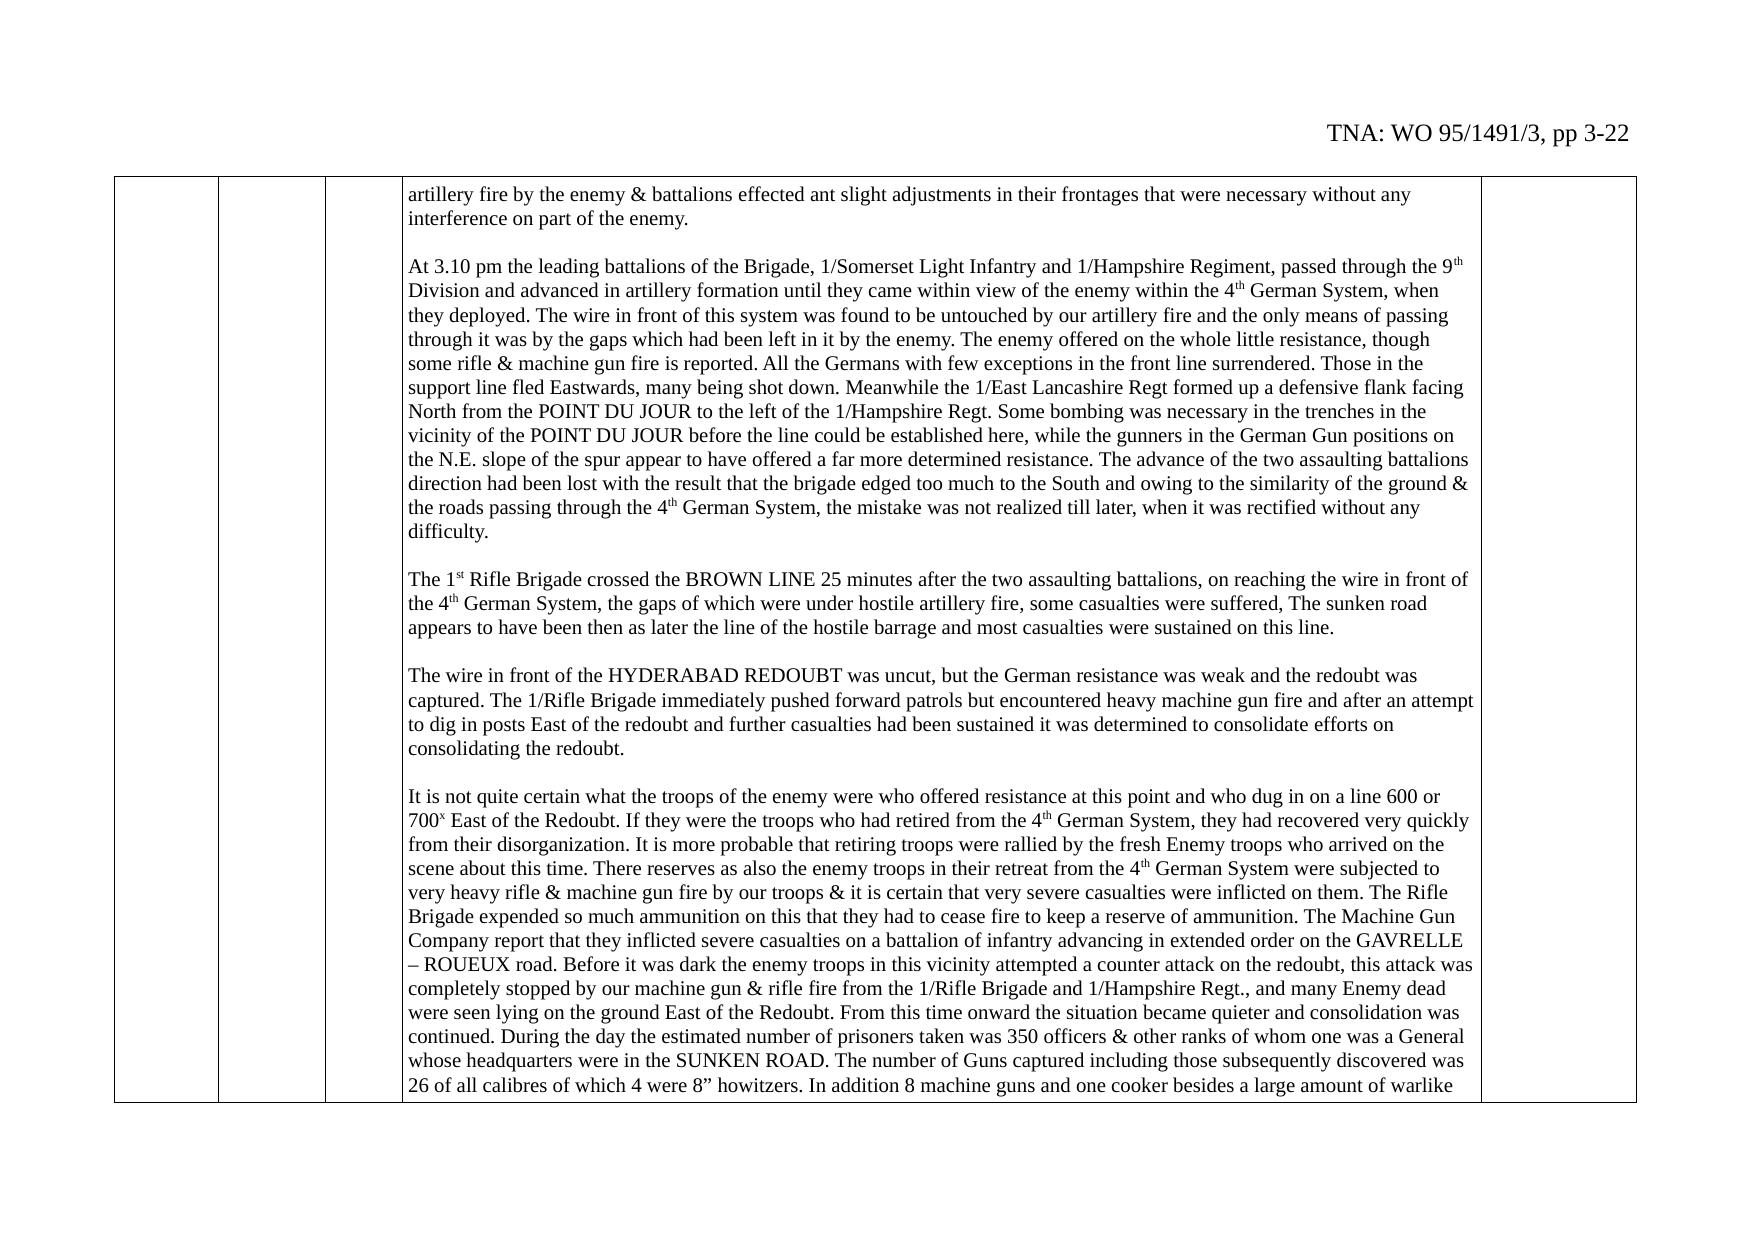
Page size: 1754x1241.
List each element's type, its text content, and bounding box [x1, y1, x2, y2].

table_cell [219, 177, 325, 1102]
table_cell [326, 177, 402, 1102]
table_cell [115, 177, 218, 1102]
table_cell artillery fire by the enemy & battalions effected ant slight adjustments in their frontages that were necessary without any interference on part of the enemy. At 3.10 pm the leading battalions of the Brigade, 1/Somerset Light Infantry and 1/Hampshire Regiment, passed through the 9th Division and advanced in artillery formation until they came within view of the enemy within the 4th German System, when they deployed. The wire in front of this system was found to be untouched by our artillery fire and the only means of passing through it was by the gaps which had been left in it by the enemy. The enemy offered on the whole little resistance, though some rifle & machine gun fire is reported. All the Germans with few exceptions in the front line surrendered. Those in the support line fled Eastwards, many being shot down. Meanwhile the 1/East Lancashire Regt formed up a defensive flank facing North from the POINT DU JOUR to the left of the 1/Hampshire Regt. Some bombing was necessary in the trenches in the vicinity of the POINT DU JOUR before the line could be established here, while the gunners in the German Gun positions on the N.E. slope of the spur appear to have offered a far more determined resistance. The advance of the two assaulting battalions direction had been lost with the result that the brigade edged too much to the South and owing to the similarity of the ground & the roads passing through the 4th German System, the mistake was not realized till later, when it was rectified without any difficulty. The 1st Rifle Brigade crossed the BROWN LINE 25 minutes after the two assaulting battalions, on reaching the wire in front of the 4th German System, the gaps of which were under hostile artillery fire, some casualties were suffered, The sunken road appears to have been then as later the line of the hostile barrage and most casualties were sustained on this line. The wire in front of the HYDERABAD REDOUBT was uncut, but the German resistance was weak and the redoubt was captured. The 1/Rifle Brigade immediately pushed forward patrols but encountered heavy machine gun fire and after an attempt to dig in posts East of the redoubt and further casualties had been sustained it was determined to consolidate efforts on consolidating the redoubt. It is not quite certain what the troops of the enemy were who offered resistance at this point and who dug in on a line 600 or 700x East of the Redoubt. If they were the troops who had retired from the 4th German System, they had recovered very quickly from their disorganization. It is more probable that retiring troops were rallied by the fresh Enemy troops who arrived on the scene about this time. There reserves as also the enemy troops in their retreat from the 4th German System were subjected to very heavy rifle & machine gun fire by our troops & it is certain that very severe casualties were inflicted on them. The Rifle Brigade expended so much ammunition on this that they had to cease fire to keep a reserve of ammunition. The Machine Gun Company report that they inflicted severe casualties on a battalion of infantry advancing in extended order on the GAVRELLE – ROUEUX road. Before it was dark the enemy troops in this vicinity attempted a counter attack on the redoubt, this attack was completely stopped by our machine gun & rifle fire from the 1/Rifle Brigade and 1/Hampshire Regt., and many Enemy dead were seen lying on the ground East of the Redoubt. From this time onward the situation became quieter and consolidation was continued. During the day the estimated number of prisoners taken was 350 officers & other ranks of whom one was a General whose headquarters were in the SUNKEN ROAD. The number of Guns captured including those subsequently discovered was 26 of all calibres of which 4 were 8” howitzers. In addition 8 machine guns and one cooker besides a large amount of warlike [403, 177, 1481, 1102]
table_cell [1482, 177, 1636, 1102]
